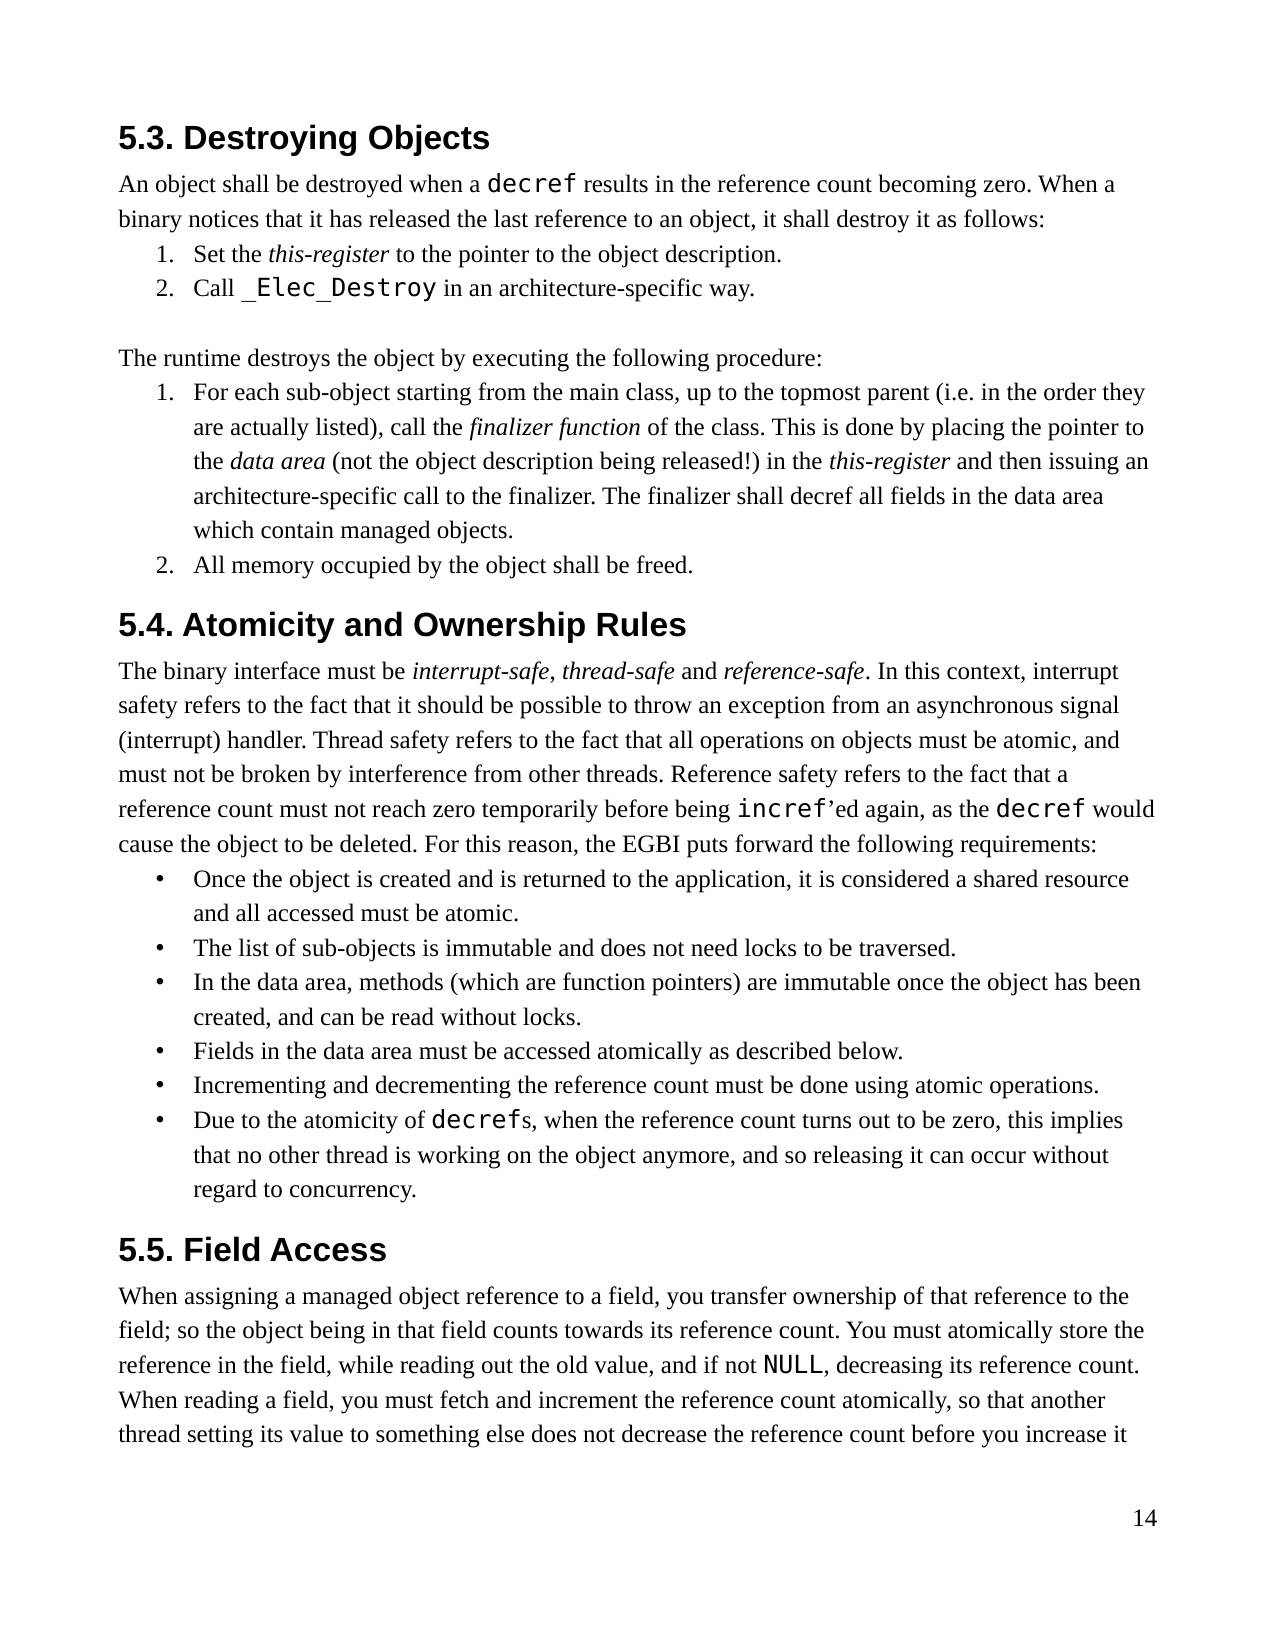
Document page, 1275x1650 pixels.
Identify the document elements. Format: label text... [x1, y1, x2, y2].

subtitle 5.4. Atomicity and Ownership Rules [118, 605, 1157, 644]
text The binary interface must be interrupt-safe, thread-safe and reference-safe. In this context, interrupt safety refers to the fact that it should be possible to throw an exception from an asynchronous signal (interrupt) handler. Thread safety refers to the fact that all operations on objects must be atomic, and must not be broken by interference from other threads. Reference safety refers to the fact that a reference count must not reach zero temporarily before being incref’ed again, as the decref would cause the object to be deleted. For this reason, the EGBI puts forward the following requirements: [118, 656, 1157, 858]
list Call _Elec_Destroy in an architecture-specific way. [156, 273, 1157, 302]
list All memory occupied by the object shall be freed. [156, 550, 1157, 578]
subtitle 5.3. Destroying Objects [118, 118, 1157, 157]
list Set the this-register to the pointer to the object description. [156, 239, 1157, 267]
subtitle 5.5. Field Access [118, 1230, 1157, 1268]
list Due to the atomicity of decrefs, when the reference count turns out to be zero, this implies that no other thread is working on the object anymore, and so releasing it can occur without regard to concurrency. [156, 1105, 1157, 1203]
list For each sub-object starting from the main class, up to the topmost parent (i.e. in the order they are actually listed), call the finalizer function of the class. This is done by placing the pointer to the data area (not the object description being released!) in the this-register and then issuing an architecture-specific call to the finalizer. The finalizer shall decref all fields in the data area which contain managed objects. [156, 377, 1157, 544]
text When assigning a managed object reference to a field, you transfer ownership of that reference to the field; so the object being in that field counts towards its reference count. You must atomically store the reference in the field, while reading out the old value, and if not NULL, decreasing its reference count. When reading a field, you must fetch and increment the reference count atomically, so that another thread setting its value to something else does not decrease the reference count before you increase it [118, 1281, 1157, 1448]
list Incrementing and decrementing the reference count must be done using atomic operations. [156, 1071, 1157, 1099]
text The runtime destroys the object by executing the following procedure: [118, 343, 1157, 372]
list Once the object is created and is returned to the application, it is considered a shared resource and all accessed must be atomic. [156, 864, 1157, 927]
text An object shall be destroyed when a decref results in the reference count becoming zero. When a binary notices that it has released the last reference to an object, it shall destroy it as follows: [118, 169, 1157, 233]
list The list of sub-objects is immutable and does not need locks to be traversed. [156, 933, 1157, 961]
list Fields in the data area must be accessed atomically as described below. [156, 1036, 1157, 1065]
list In the data area, methods (which are function pointers) are immutable once the object has been created, and can be read without locks. [156, 967, 1157, 1030]
